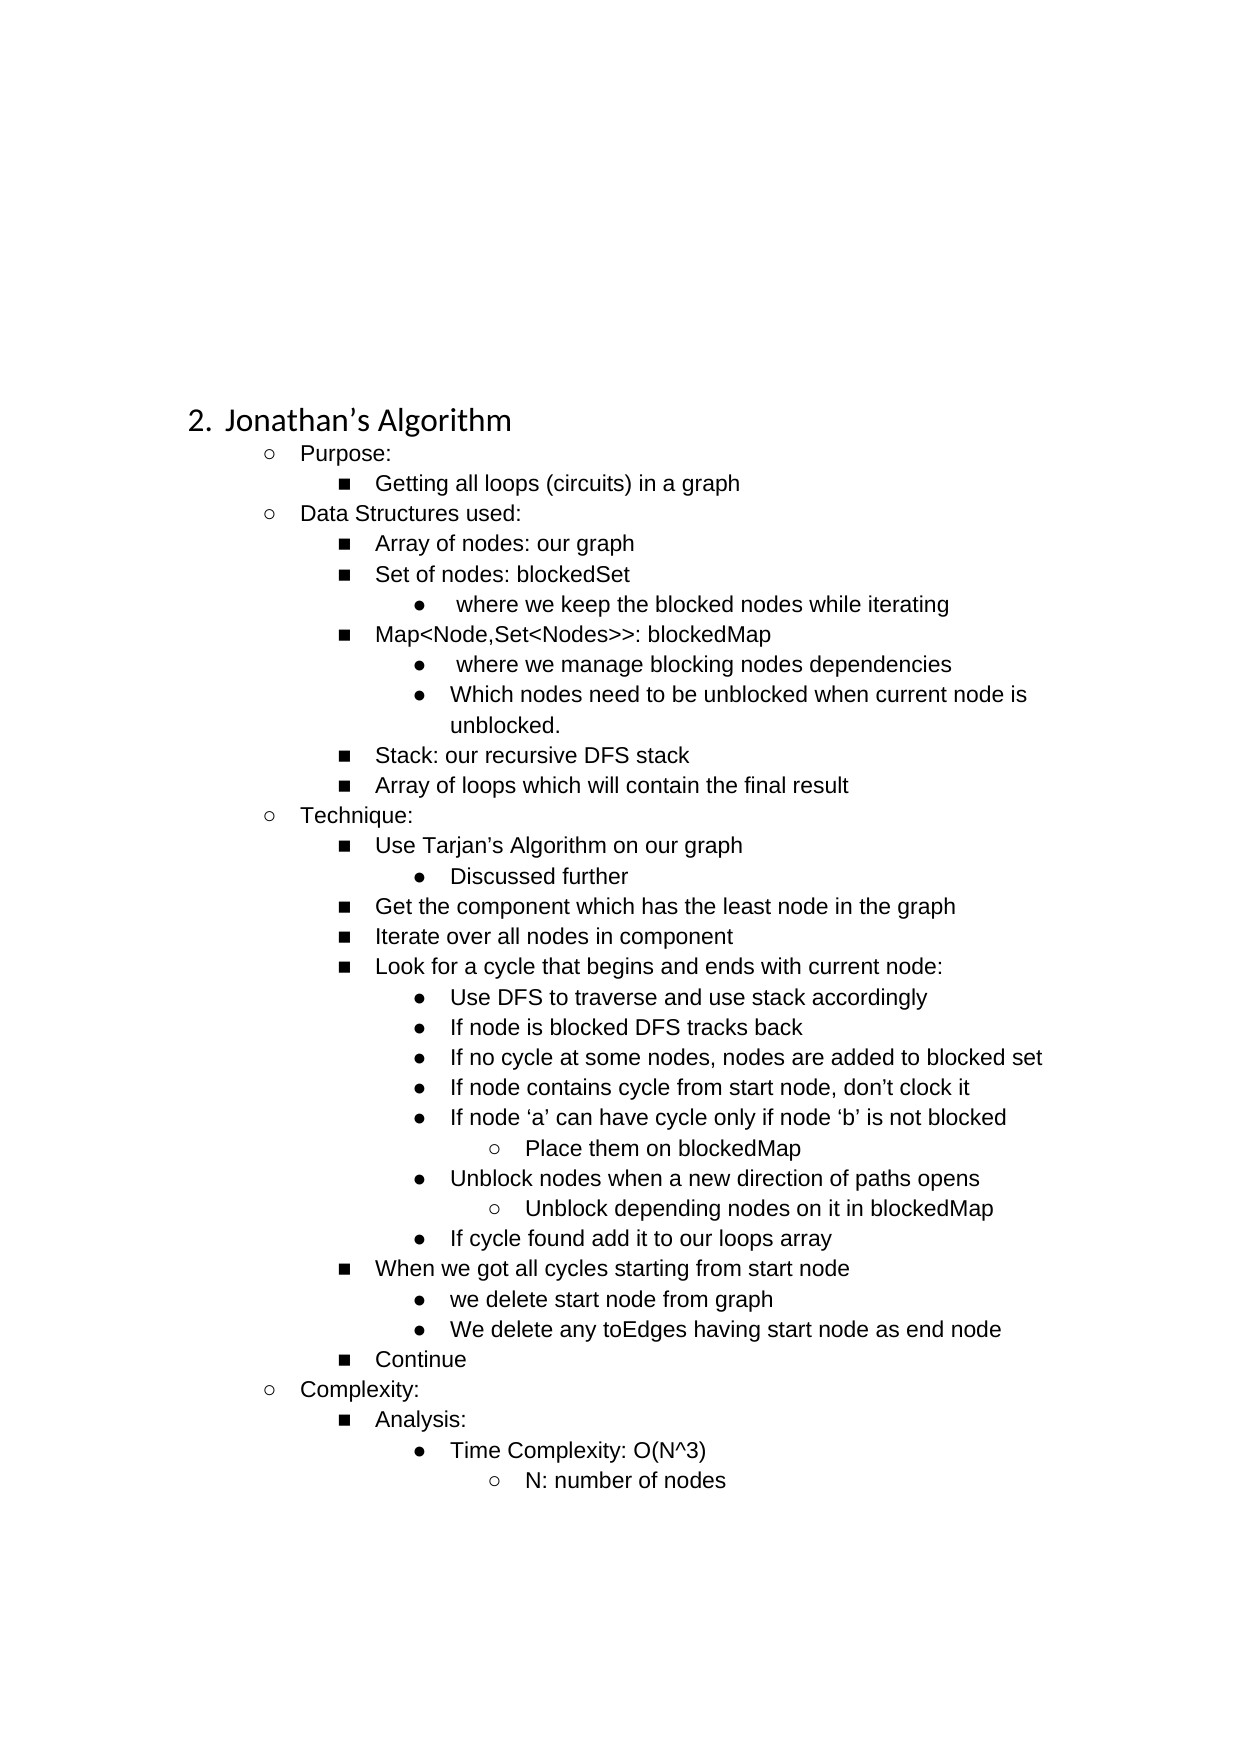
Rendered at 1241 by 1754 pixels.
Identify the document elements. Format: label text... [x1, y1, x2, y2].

list Unblock nodes when a new direction of paths opens [412, 1165, 1090, 1191]
list When we got all cycles starting from start node [337, 1255, 1090, 1282]
list N: number of nodes [487, 1467, 1090, 1493]
list Unblock depending nodes on it in blockedMap [487, 1195, 1090, 1221]
list Place them on blockedMap [487, 1134, 1090, 1161]
list Get the component which has the least node in the graph [337, 893, 1090, 919]
subtitle Jonathan’s Algorithm [187, 399, 1090, 440]
list Set of nodes: blockedSet [337, 561, 1090, 587]
list where we keep the blocked nodes while iterating [412, 591, 1090, 617]
list If node contains cycle from start node, don’t clock it [412, 1074, 1090, 1100]
list If node is blocked DFS tracks back [412, 1014, 1090, 1040]
list we delete start node from graph [412, 1286, 1090, 1312]
list Iterate over all nodes in component [337, 923, 1090, 949]
list Continue [337, 1346, 1090, 1372]
list Technique: [262, 802, 1090, 828]
list We delete any toEdges having start node as end node [412, 1316, 1090, 1342]
list If node ‘a’ can have cycle only if node ‘b’ is not blocked [412, 1104, 1090, 1131]
list Complexity: [262, 1376, 1090, 1402]
list Use DFS to traverse and use stack accordingly [412, 983, 1090, 1010]
list Discussed further [412, 863, 1090, 889]
list Use Tarjan’s Algorithm on our graph [337, 832, 1090, 859]
list Getting all loops (circuits) in a graph [337, 470, 1090, 496]
list Which nodes need to be unblocked when current node is unblocked. [412, 681, 1090, 738]
list If cycle found add it to our loops array [412, 1225, 1090, 1251]
list Time Complexity: O(N^3) [412, 1437, 1090, 1463]
list If no cycle at some nodes, nodes are added to blocked set [412, 1044, 1090, 1070]
list Stack: our recursive DFS stack [337, 742, 1090, 768]
list where we manage blocking nodes dependencies [412, 651, 1090, 677]
list Data Structures used: [262, 500, 1090, 526]
list Array of nodes: our graph [337, 530, 1090, 557]
list Look for a cycle that begins and ends with current node: [337, 953, 1090, 979]
list Analysis: [337, 1406, 1090, 1433]
list Map<Node,Set<Nodes>>: blockedMap [337, 621, 1090, 647]
list Purpose: [262, 440, 1090, 466]
list Array of loops which will contain the final result [337, 772, 1090, 798]
